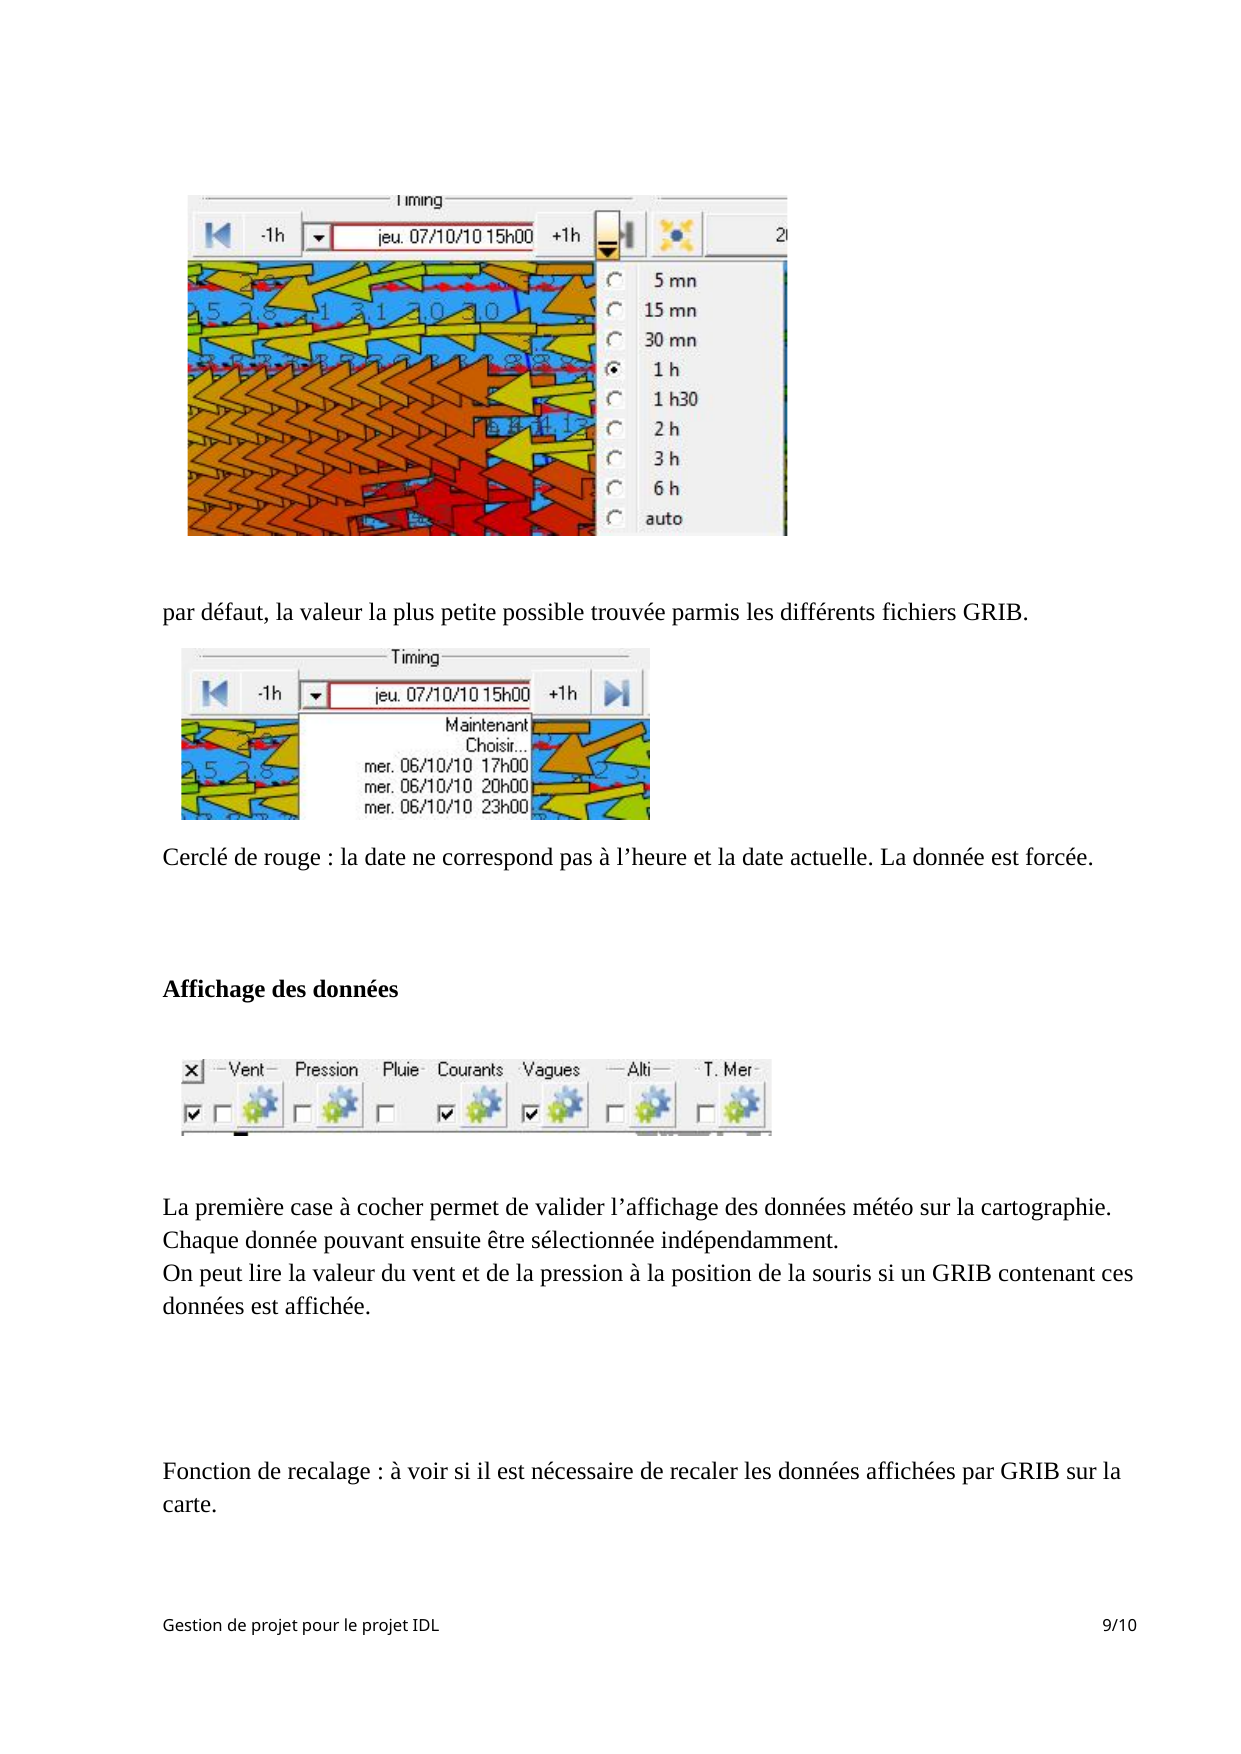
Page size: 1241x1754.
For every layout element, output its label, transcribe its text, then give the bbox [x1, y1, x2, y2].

text Cerclé de rouge : la date ne correspond pas à l’heure et la date actuelle. La donnée est forcée. [162, 842, 1137, 871]
text On peut lire la valeur du vent et de la pression à la position de la souris si un GRIB contenant ces données est affichée. [162, 1258, 1137, 1319]
text Affichage des données [162, 974, 1137, 1003]
picture [181, 1059, 772, 1136]
picture [187, 195, 788, 536]
text par défaut, la valeur la plus petite possible trouvée parmis les différents fichiers GRIB. [162, 597, 1137, 626]
text Fonction de recalage : à voir si il est nécessaire de recaler les données affichées par GRIB sur la carte. [162, 1456, 1137, 1518]
picture [181, 648, 650, 820]
text La première case à cocher permet de valider l’affichage des données météo sur la cartographie. Chaque donnée pouvant ensuite être sélectionnée indépendamment. [162, 1192, 1137, 1253]
